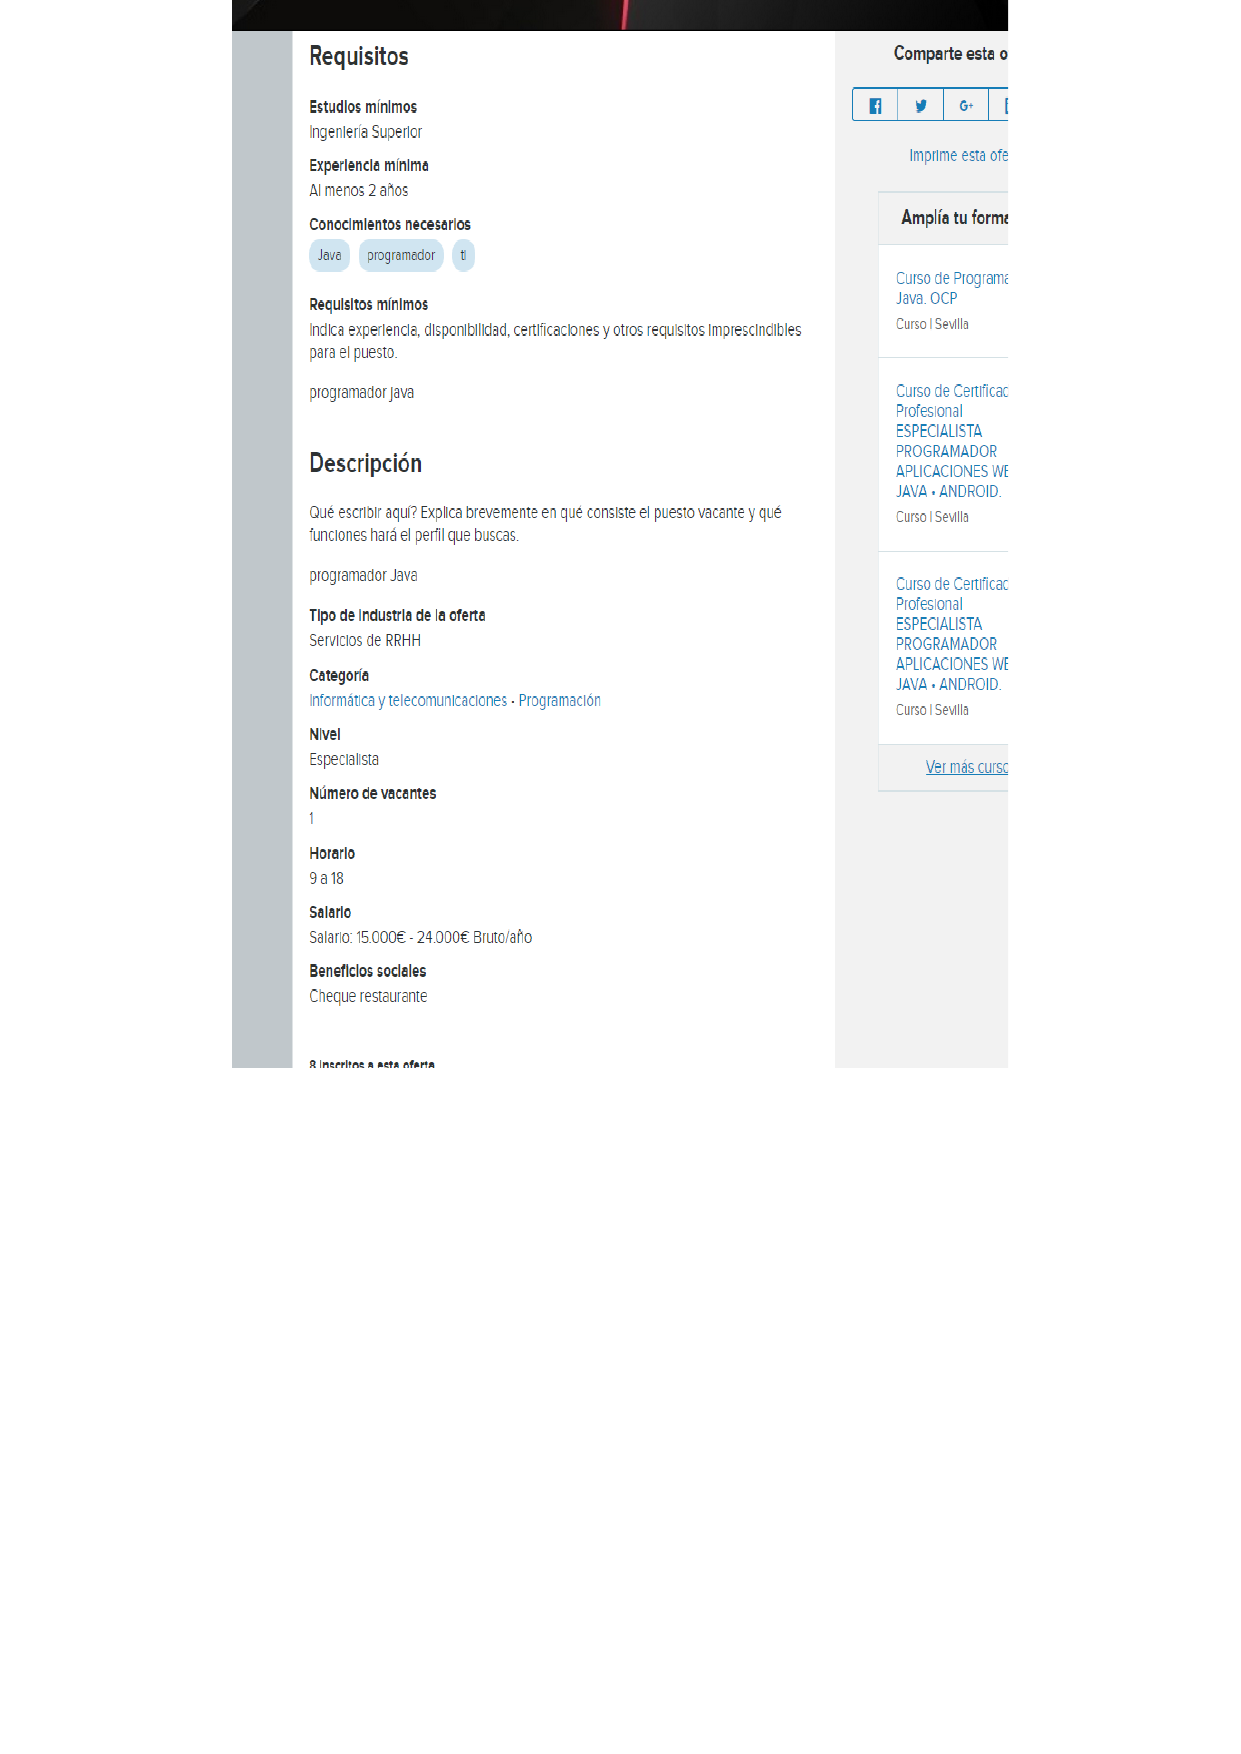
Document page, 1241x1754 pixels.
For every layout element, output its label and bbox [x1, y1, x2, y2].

picture [232, 0, 632, 1068]
